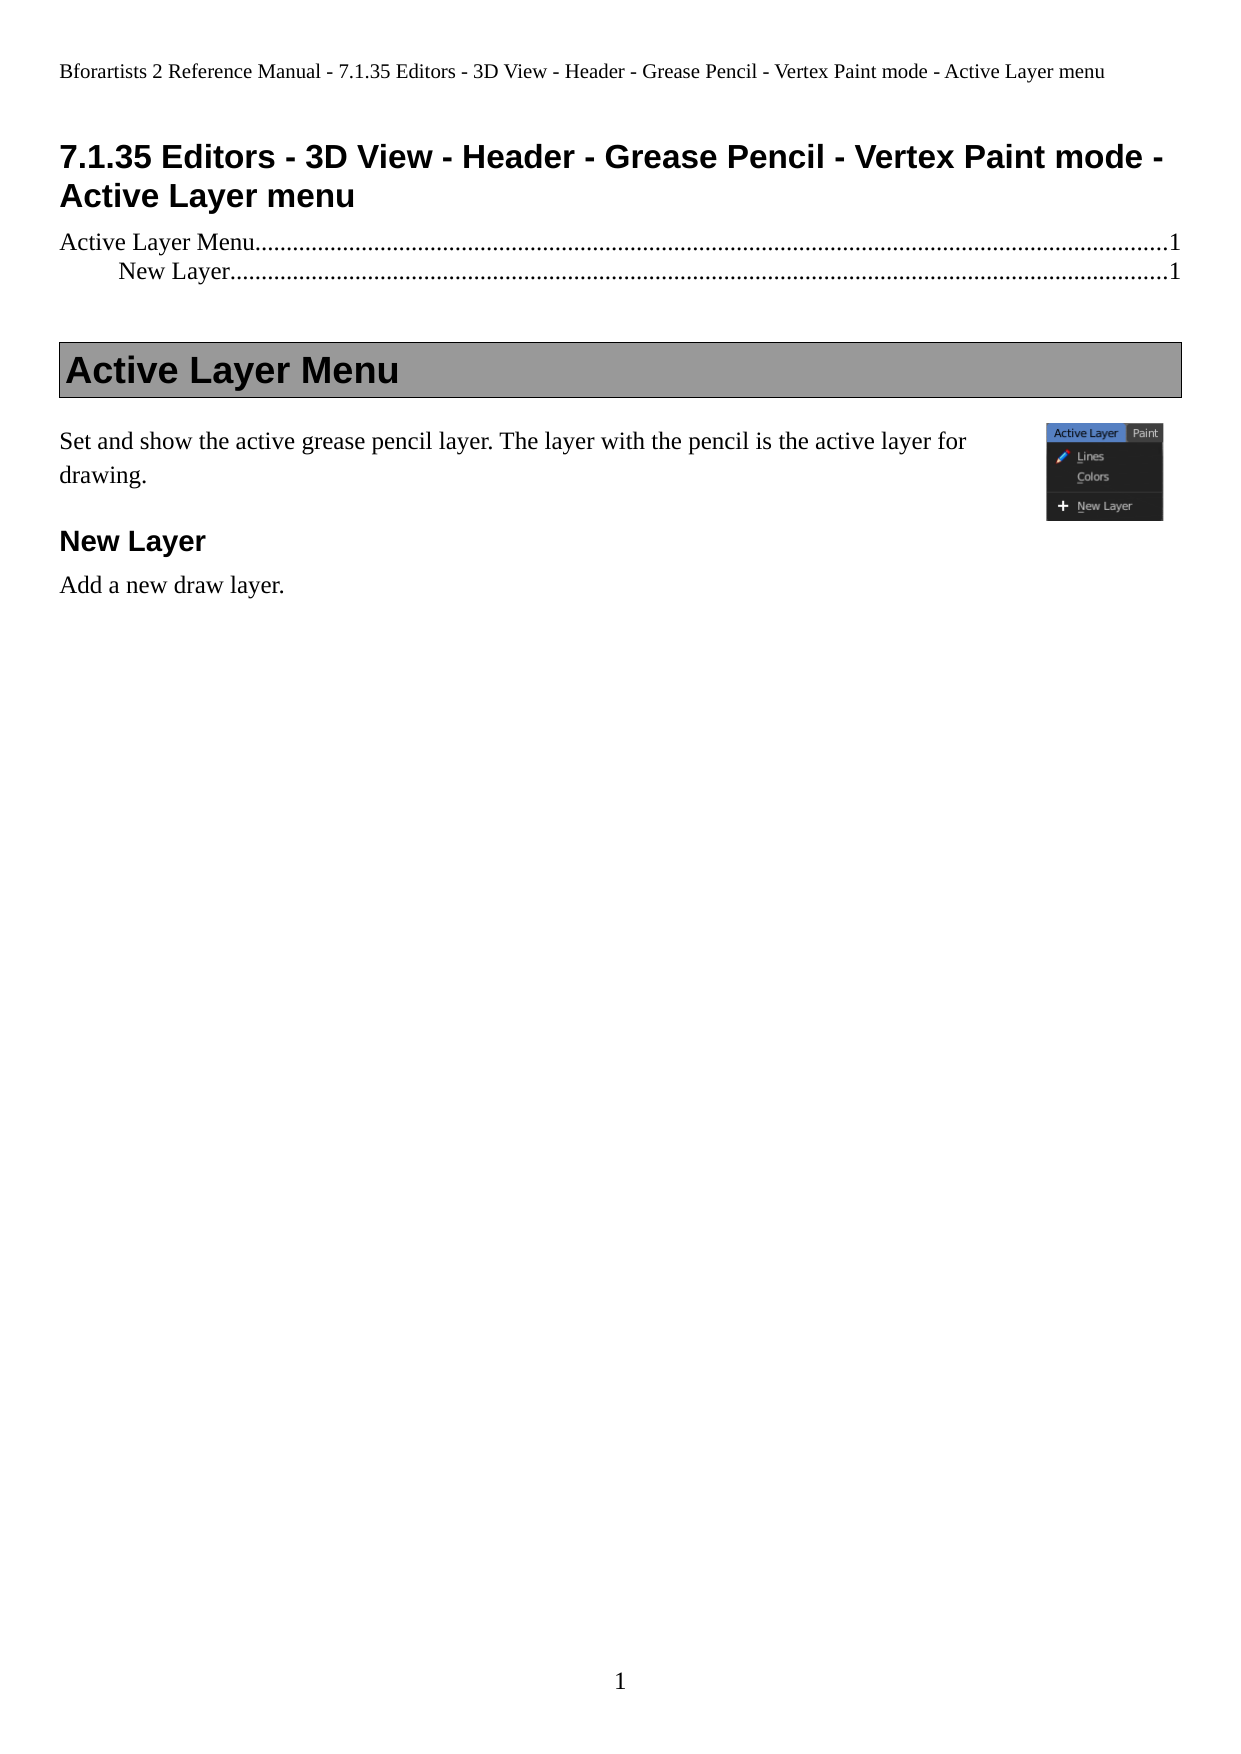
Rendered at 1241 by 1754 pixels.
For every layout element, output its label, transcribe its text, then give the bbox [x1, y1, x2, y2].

text Set and show the active grease pencil layer. The layer with the pencil is the active layer for drawing. [59, 426, 1046, 489]
text New Layer 1 [118, 256, 1181, 284]
subtitle New Layer [59, 524, 1181, 558]
text Add a new draw layer. [59, 570, 1181, 599]
picture [1046, 423, 1164, 521]
table_header Active Layer Menu [60, 343, 1181, 397]
text Active Layer Menu 1 [59, 227, 1181, 256]
subtitle 7.1.35 Editors - 3D View - Header - Grease Pencil - Vertex Paint mode - Active Layer menu [59, 138, 1181, 214]
